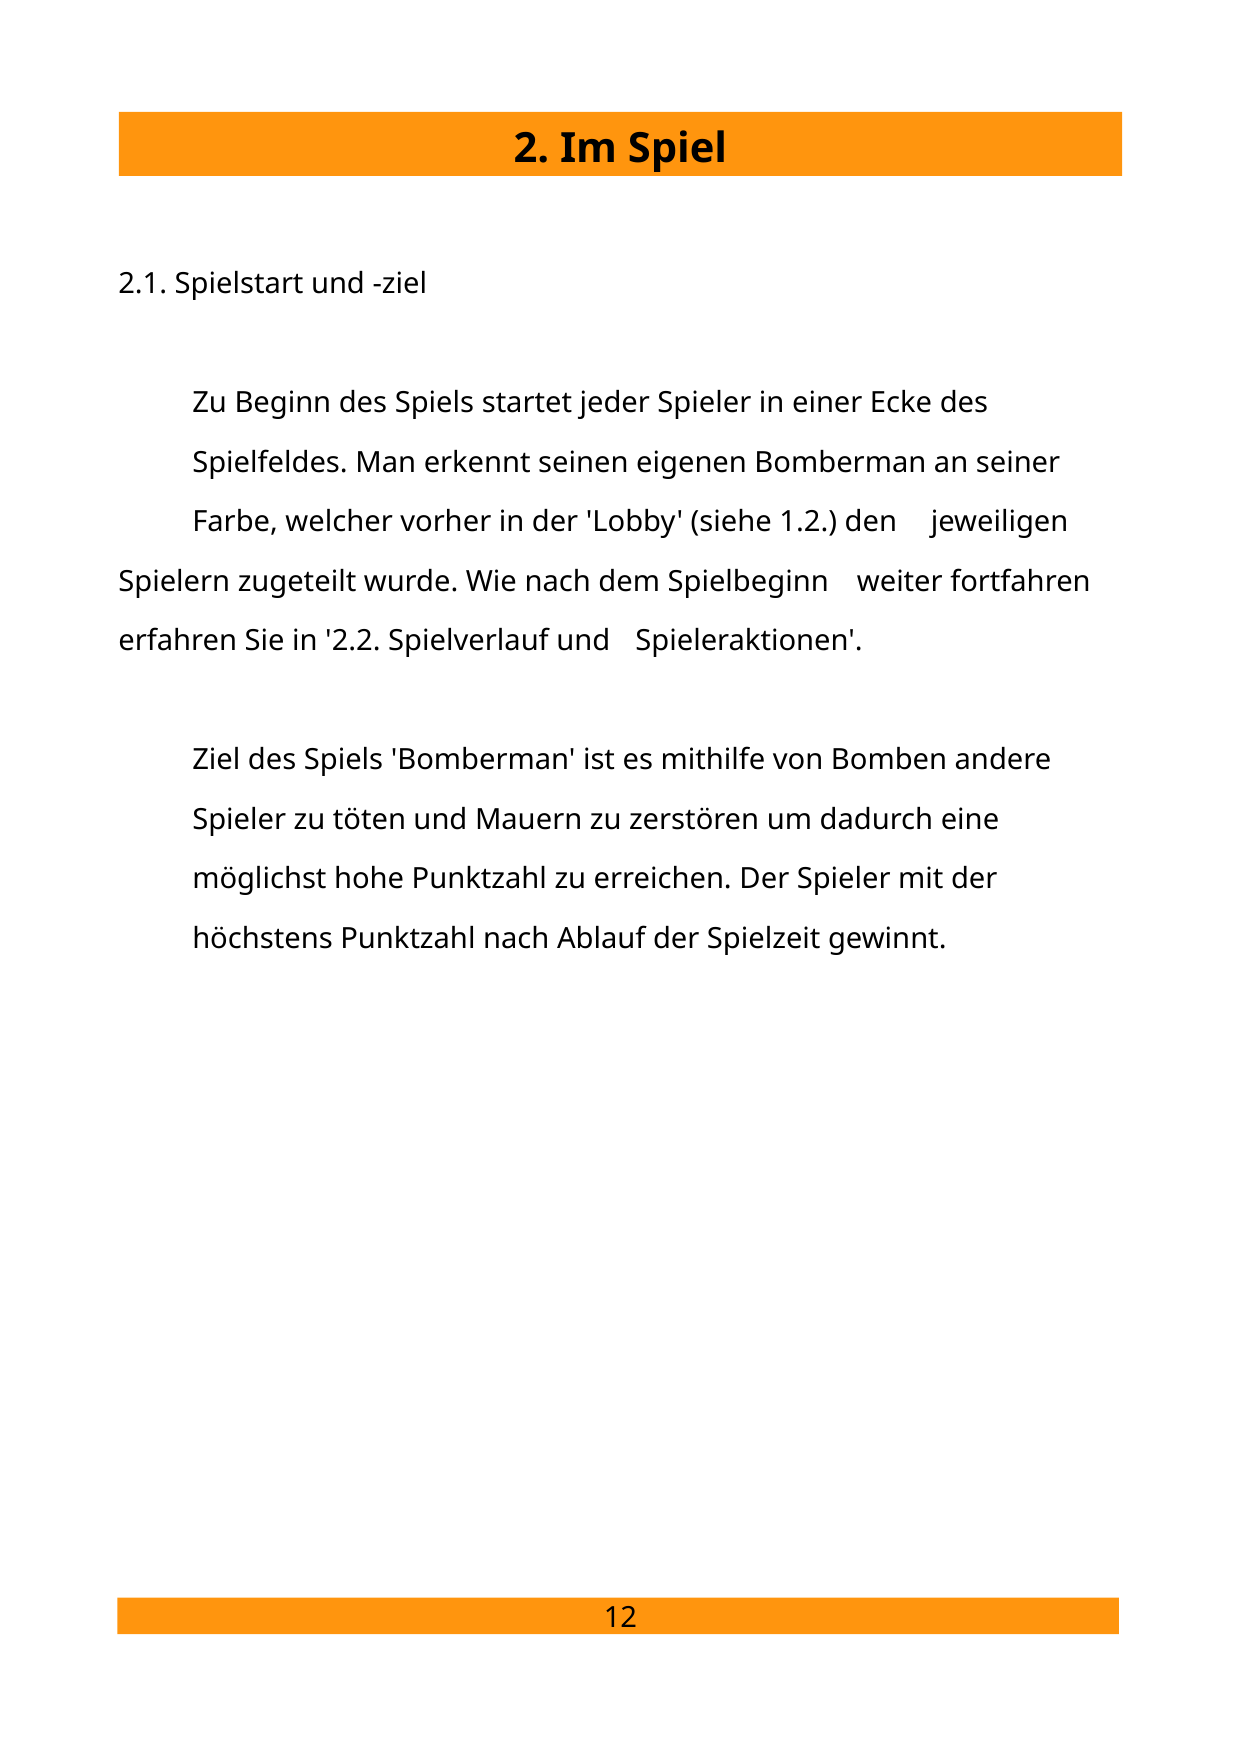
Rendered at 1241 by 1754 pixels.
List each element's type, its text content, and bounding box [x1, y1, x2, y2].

text 2.1. Spielstart und -ziel [118, 263, 1122, 302]
text Ziel des Spiels 'Bomberman' ist es mithilfe von Bomben andere Spieler zu töten und Mauern zu zerstören um dadurch eine möglichst hohe Punktzahl zu erreichen. Der Spieler mit der höchstens Punktzahl nach Ablauf der Spielzeit gewinnt. [118, 738, 1122, 957]
text Zu Beginn des Spiels startet jeder Spieler in einer Ecke des Spielfeldes. Man erkennt seinen eigenen Bomberman an seiner Farbe, welcher vorher in der 'Lobby' (siehe 1.2.) den jeweiligen Spielern zugeteilt wurde. Wie nach dem Spielbeginn weiter fortfahren erfahren Sie in '2.2. Spielverlauf und Spieleraktionen'. [118, 382, 1122, 659]
